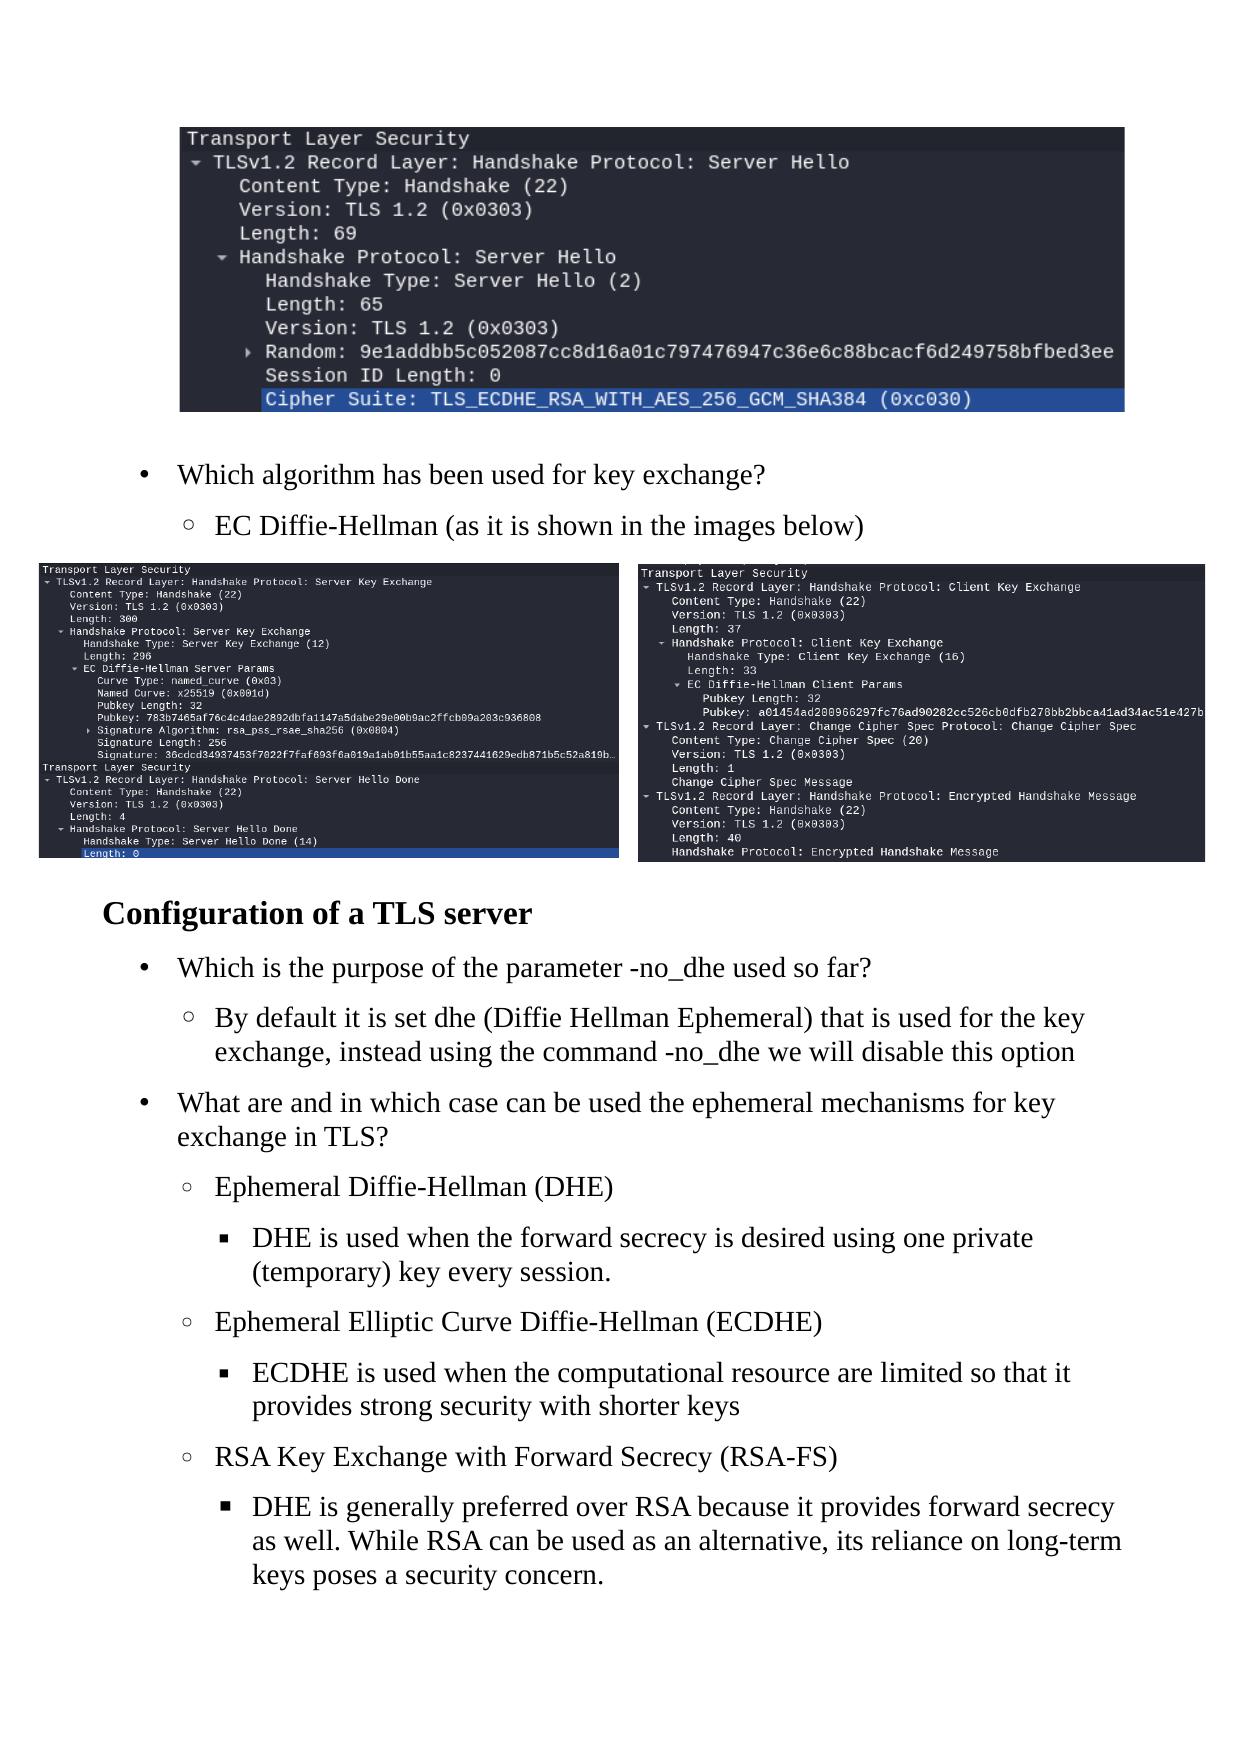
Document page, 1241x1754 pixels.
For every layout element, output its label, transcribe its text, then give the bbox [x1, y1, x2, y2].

list Which algorithm has been used for key exchange? [139, 457, 1123, 491]
list DHE is used when the forward secrecy is desired using one private (temporary) key every session. [214, 1220, 1123, 1287]
list Ephemeral Diffie-Hellman (DHE) [177, 1169, 1123, 1203]
list ECDHE is used when the computational resource are limited so that it provides strong security with shorter keys [214, 1355, 1123, 1422]
list DHE is generally preferred over RSA because it provides forward secrecy as well. While RSA can be used as an alternative, its reliance on long-term keys poses a security concern. [214, 1489, 1123, 1591]
list EC Diffie-Hellman (as it is shown in the images below) [177, 508, 1123, 541]
list What are and in which case can be used the ephemeral mechanisms for key exchange in TLS? [139, 1085, 1123, 1152]
list RSA Key Exchange with Forward Secrecy (RSA-FS) [177, 1439, 1123, 1473]
list By default it is set dhe (Diffie Hellman Ephemeral) that is used for the key exchange, instead using the command -no_dhe we will disable this option [177, 1000, 1123, 1068]
list Ephemeral Elliptic Curve Diffie-Hellman (ECDHE) [177, 1304, 1123, 1338]
list Which is the purpose of the parameter -no_dhe used so far? [139, 950, 1123, 983]
subtitle Configuration of a TLS server [102, 702, 1123, 932]
